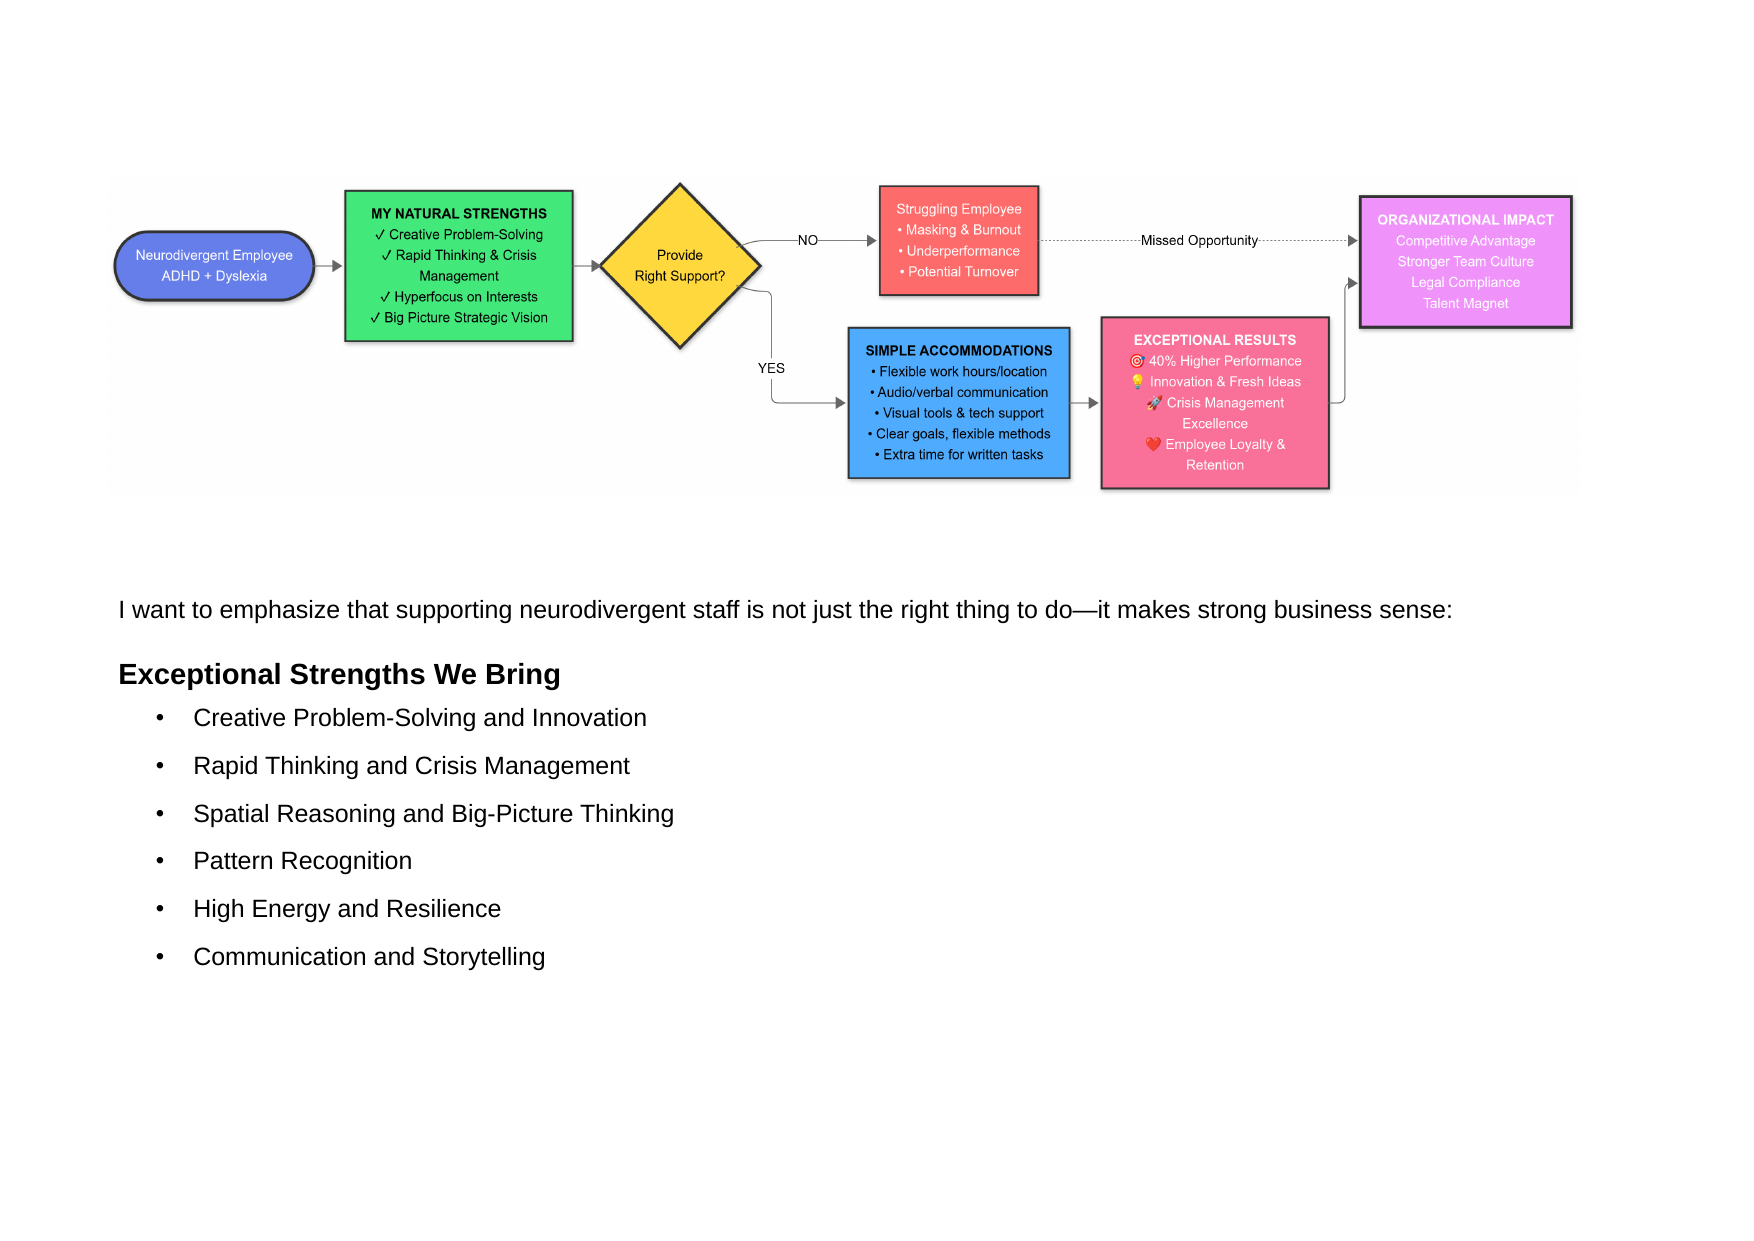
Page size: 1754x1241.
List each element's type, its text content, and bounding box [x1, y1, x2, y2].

list High Energy and Resilience [156, 894, 1636, 923]
picture [107, 176, 1582, 496]
list Pattern Recognition [156, 846, 1636, 875]
subtitle Exceptional Strengths We Bring [118, 657, 1636, 691]
list Rapid Thinking and Crisis Management [156, 751, 1636, 780]
text I want to emphasize that supporting neurodivergent staff is not just the right thing to do—it makes strong business sense: [118, 595, 1636, 624]
list Spatial Reasoning and Big-Picture Thinking [156, 798, 1636, 827]
list Communication and Storytelling [156, 942, 1636, 1003]
list Creative Problem-Solving and Innovation [156, 703, 1636, 732]
